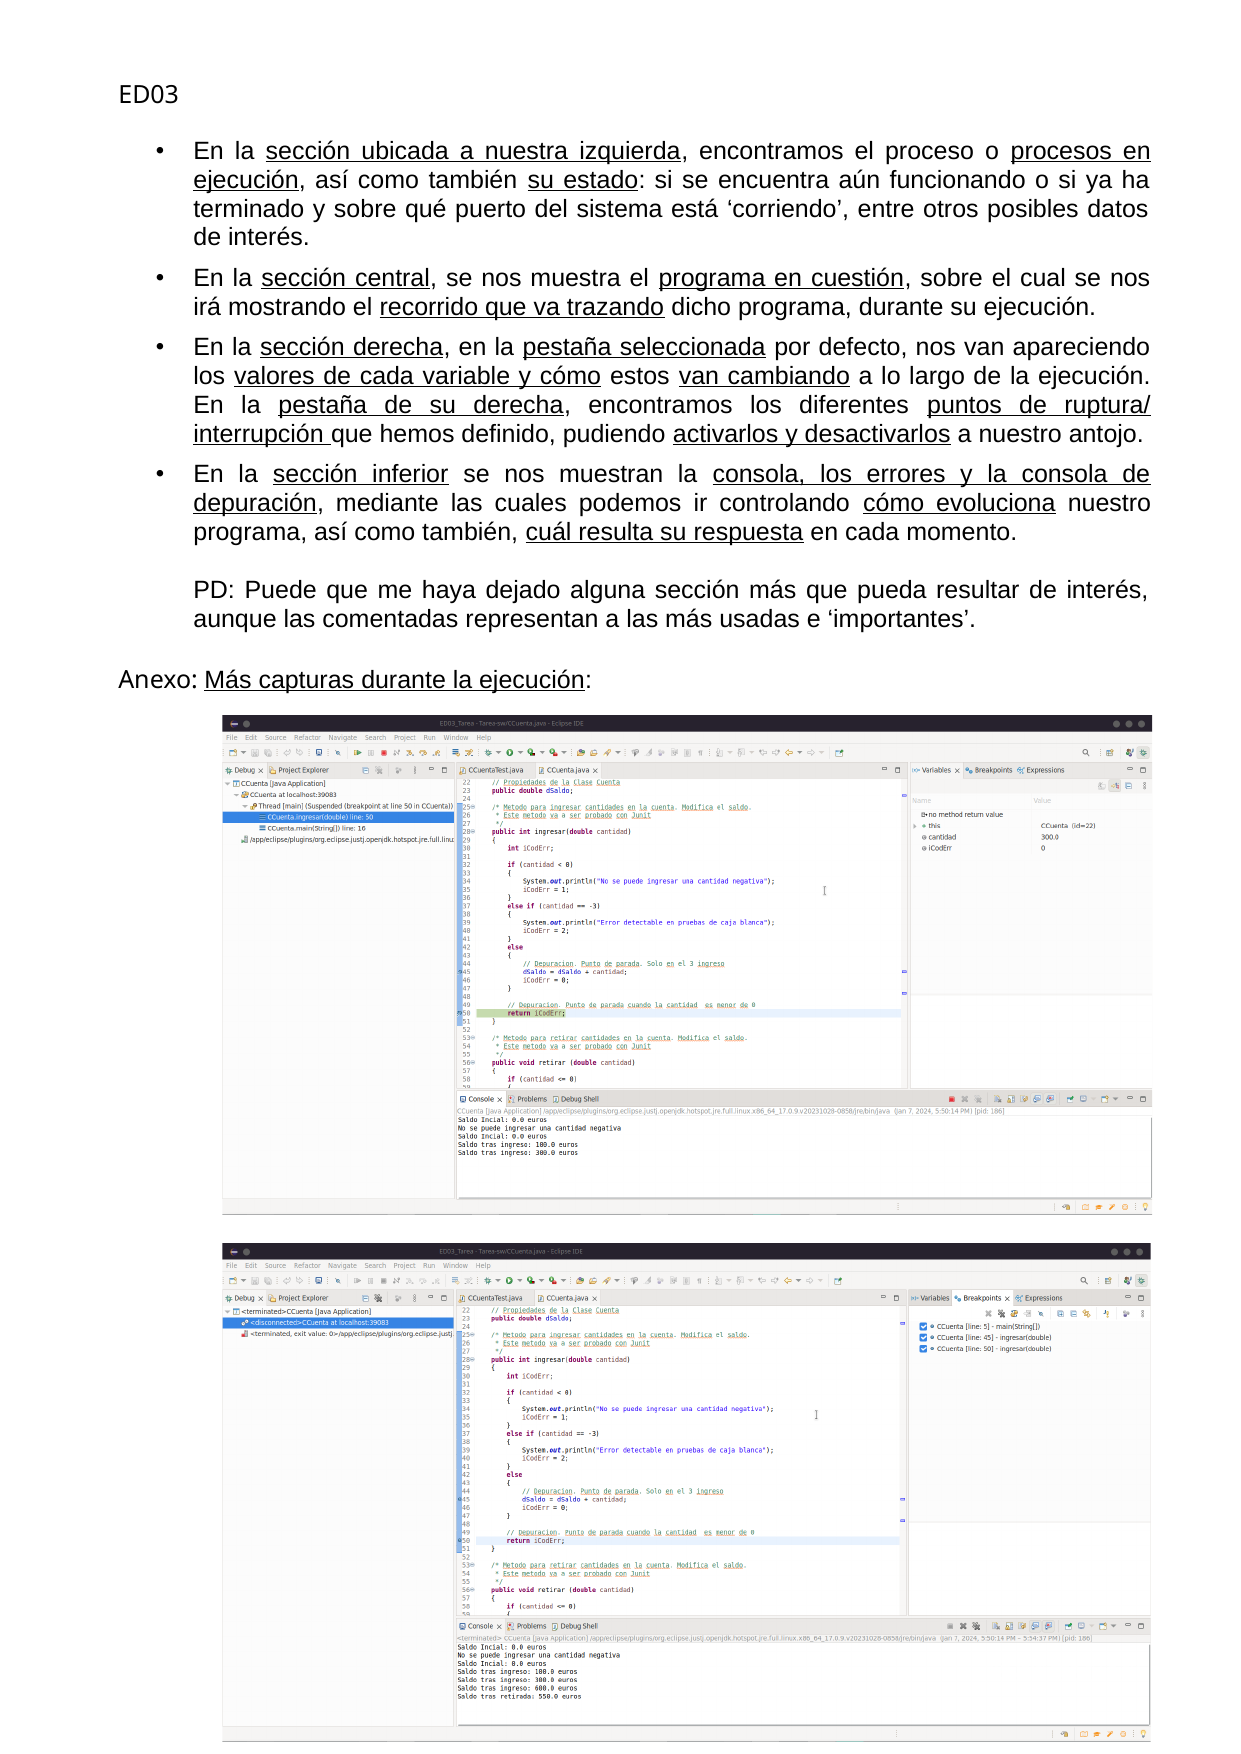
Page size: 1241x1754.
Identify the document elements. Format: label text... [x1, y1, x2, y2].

picture [222, 1243, 1151, 1742]
list En la sección inferior se nos muestran la consola, los errores y la consola de depuración, mediante las cuales podemos ir controlando cómo evoluciona nuestro programa, así como también, cuál resulta su respuesta en cada momento. [156, 459, 1151, 545]
list PD: Puede que me haya dejado alguna sección más que pueda resultar de interés, aunque las comentadas representan a las más usadas e ‘importantes’. [156, 575, 1151, 632]
picture [222, 715, 1153, 1215]
list En la sección central, se nos muestra el programa en cuestión, sobre el cual se nos irá mostrando el recorrido que va trazando dicho programa, durante su ejecución. [156, 263, 1151, 320]
list En la sección ubicada a nuestra izquierda, encontramos el proceso o procesos en ejecución, así como también su estado: si se encuentra aún funcionando o si ya ha terminado y sobre qué puerto del sistema está ‘corriendo’, entre otros posibles datos de interés. [156, 136, 1151, 251]
text Anexo: Más capturas durante la ejecución: [118, 662, 1151, 696]
list En la sección derecha, en la pestaña seleccionada por defecto, nos van apareciendo los valores de cada variable y cómo estos van cambiando a lo largo de la ejecución. En la pestaña de su derecha, encontramos los diferentes puntos de ruptura/ interrupción que hemos definido, pudiendo activarlos y desactivarlos a nuestro antojo. [156, 332, 1151, 447]
